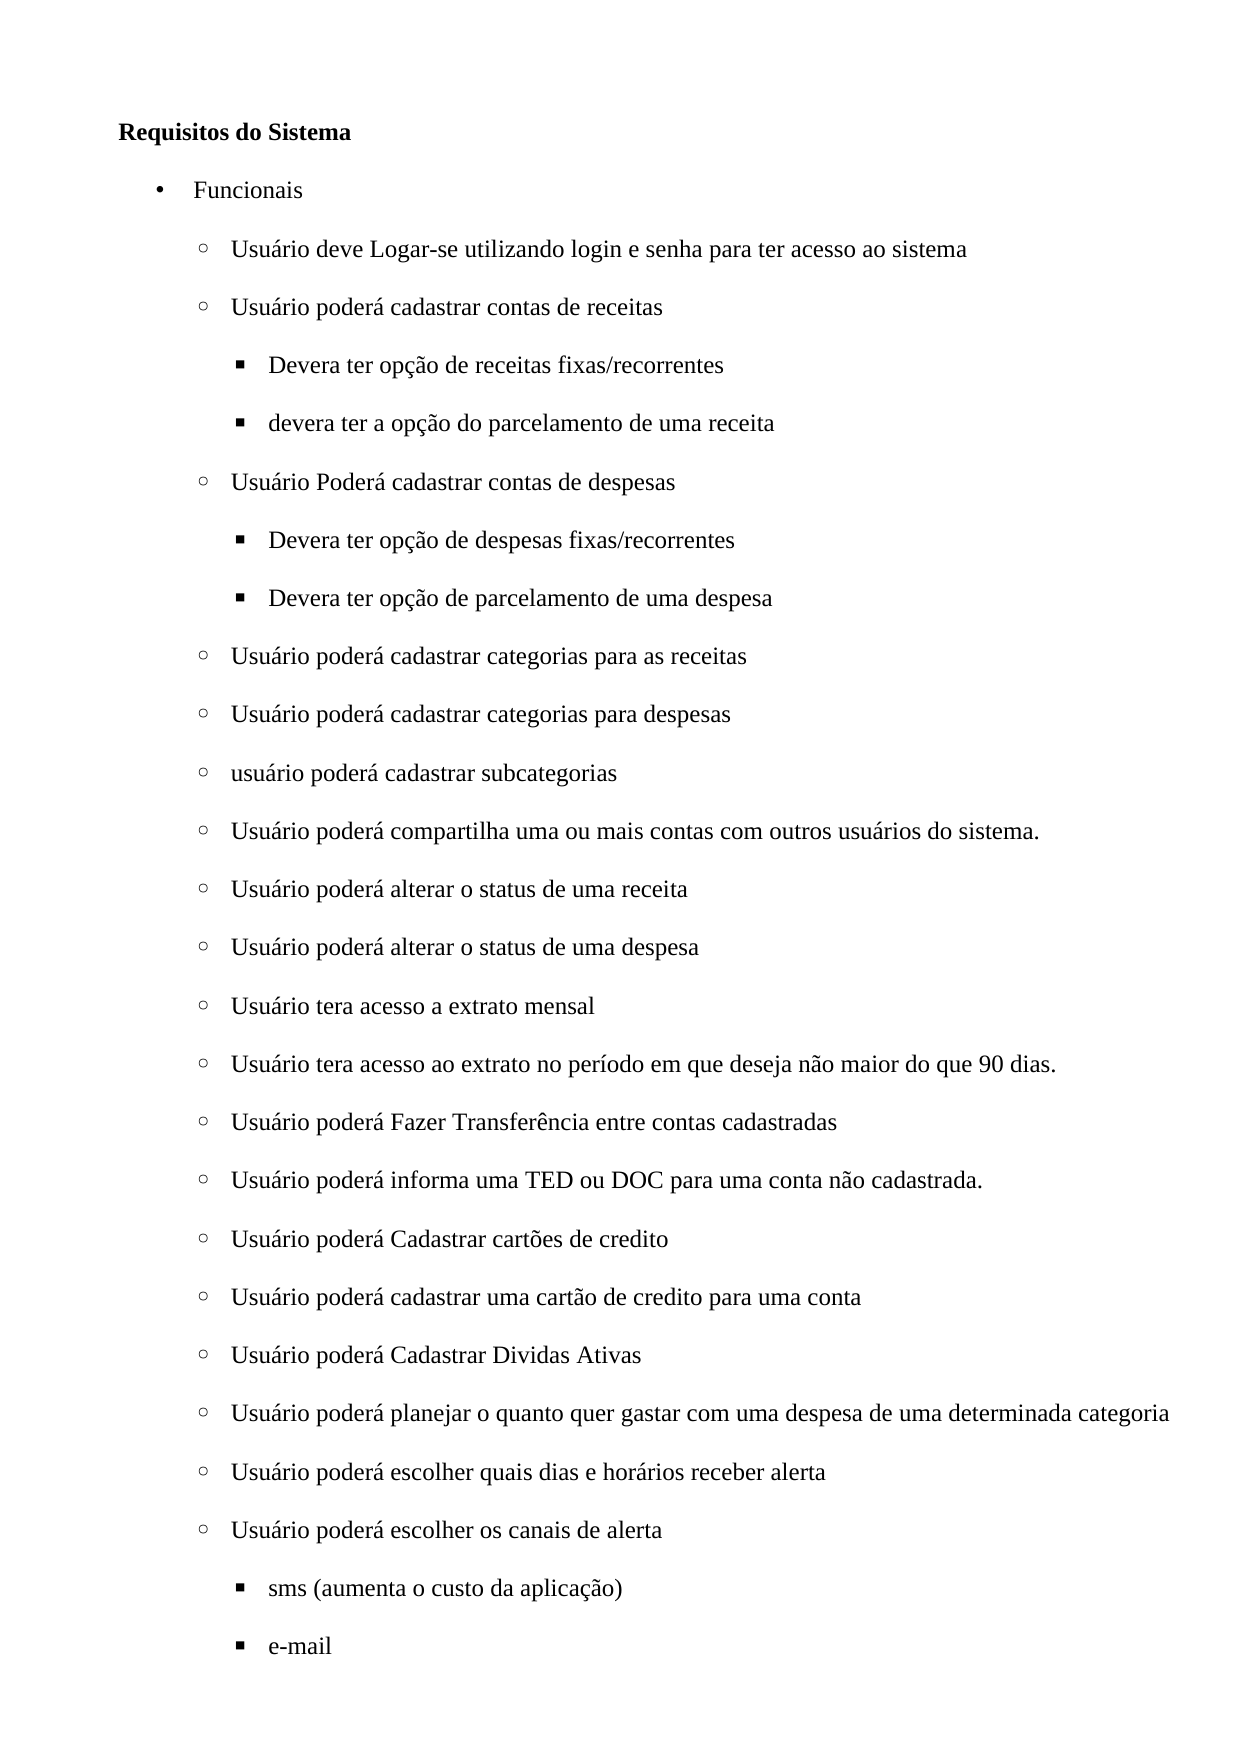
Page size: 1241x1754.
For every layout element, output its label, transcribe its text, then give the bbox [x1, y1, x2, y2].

list Usuário poderá Fazer Transferência entre contas cadastradas [193, 1107, 1181, 1136]
list Usuário poderá alterar o status de uma receita [193, 874, 1181, 903]
list Usuário poderá escolher quais dias e horários receber alerta [193, 1457, 1181, 1485]
list Usuário poderá informa uma TED ou DOC para uma conta não cadastrada. [193, 1165, 1181, 1194]
list Devera ter opção de despesas fixas/recorrentes [231, 525, 1181, 554]
list Usuário poderá cadastrar uma cartão de credito para uma conta [193, 1282, 1181, 1311]
text Requisitos do Sistema [118, 117, 1181, 146]
list Usuário deve Logar-se utilizando login e senha para ter acesso ao sistema [193, 234, 1181, 262]
list Usuário poderá alterar o status de uma despesa [193, 932, 1181, 961]
list Usuário poderá planejar o quanto quer gastar com uma despesa de uma determinada categoria [193, 1398, 1181, 1427]
list Usuário poderá cadastrar contas de receitas [193, 292, 1181, 321]
list sms (aumenta o custo da aplicação) [231, 1573, 1181, 1602]
list Usuário tera acesso ao extrato no período em que deseja não maior do que 90 dias. [193, 1049, 1181, 1078]
list usuário poderá cadastrar subcategorias [193, 758, 1181, 787]
list Usuário Poderá cadastrar contas de despesas [193, 467, 1181, 495]
list Funcionais [156, 176, 1181, 204]
list devera ter a opção do parcelamento de uma receita [231, 408, 1181, 437]
list Usuário tera acesso a extrato mensal [193, 991, 1181, 1019]
list Devera ter opção de receitas fixas/recorrentes [231, 350, 1181, 379]
list Usuário poderá cadastrar categorias para as receitas [193, 641, 1181, 670]
list Usuário poderá Cadastrar cartões de credito [193, 1224, 1181, 1252]
list Devera ter opção de parcelamento de uma despesa [231, 583, 1181, 612]
list e-mail [231, 1631, 1181, 1660]
list Usuário poderá cadastrar categorias para despesas [193, 699, 1181, 728]
list Usuário poderá compartilha uma ou mais contas com outros usuários do sistema. [193, 816, 1181, 845]
list Usuário poderá Cadastrar Dividas Ativas [193, 1340, 1181, 1369]
list Usuário poderá escolher os canais de alerta [193, 1515, 1181, 1543]
